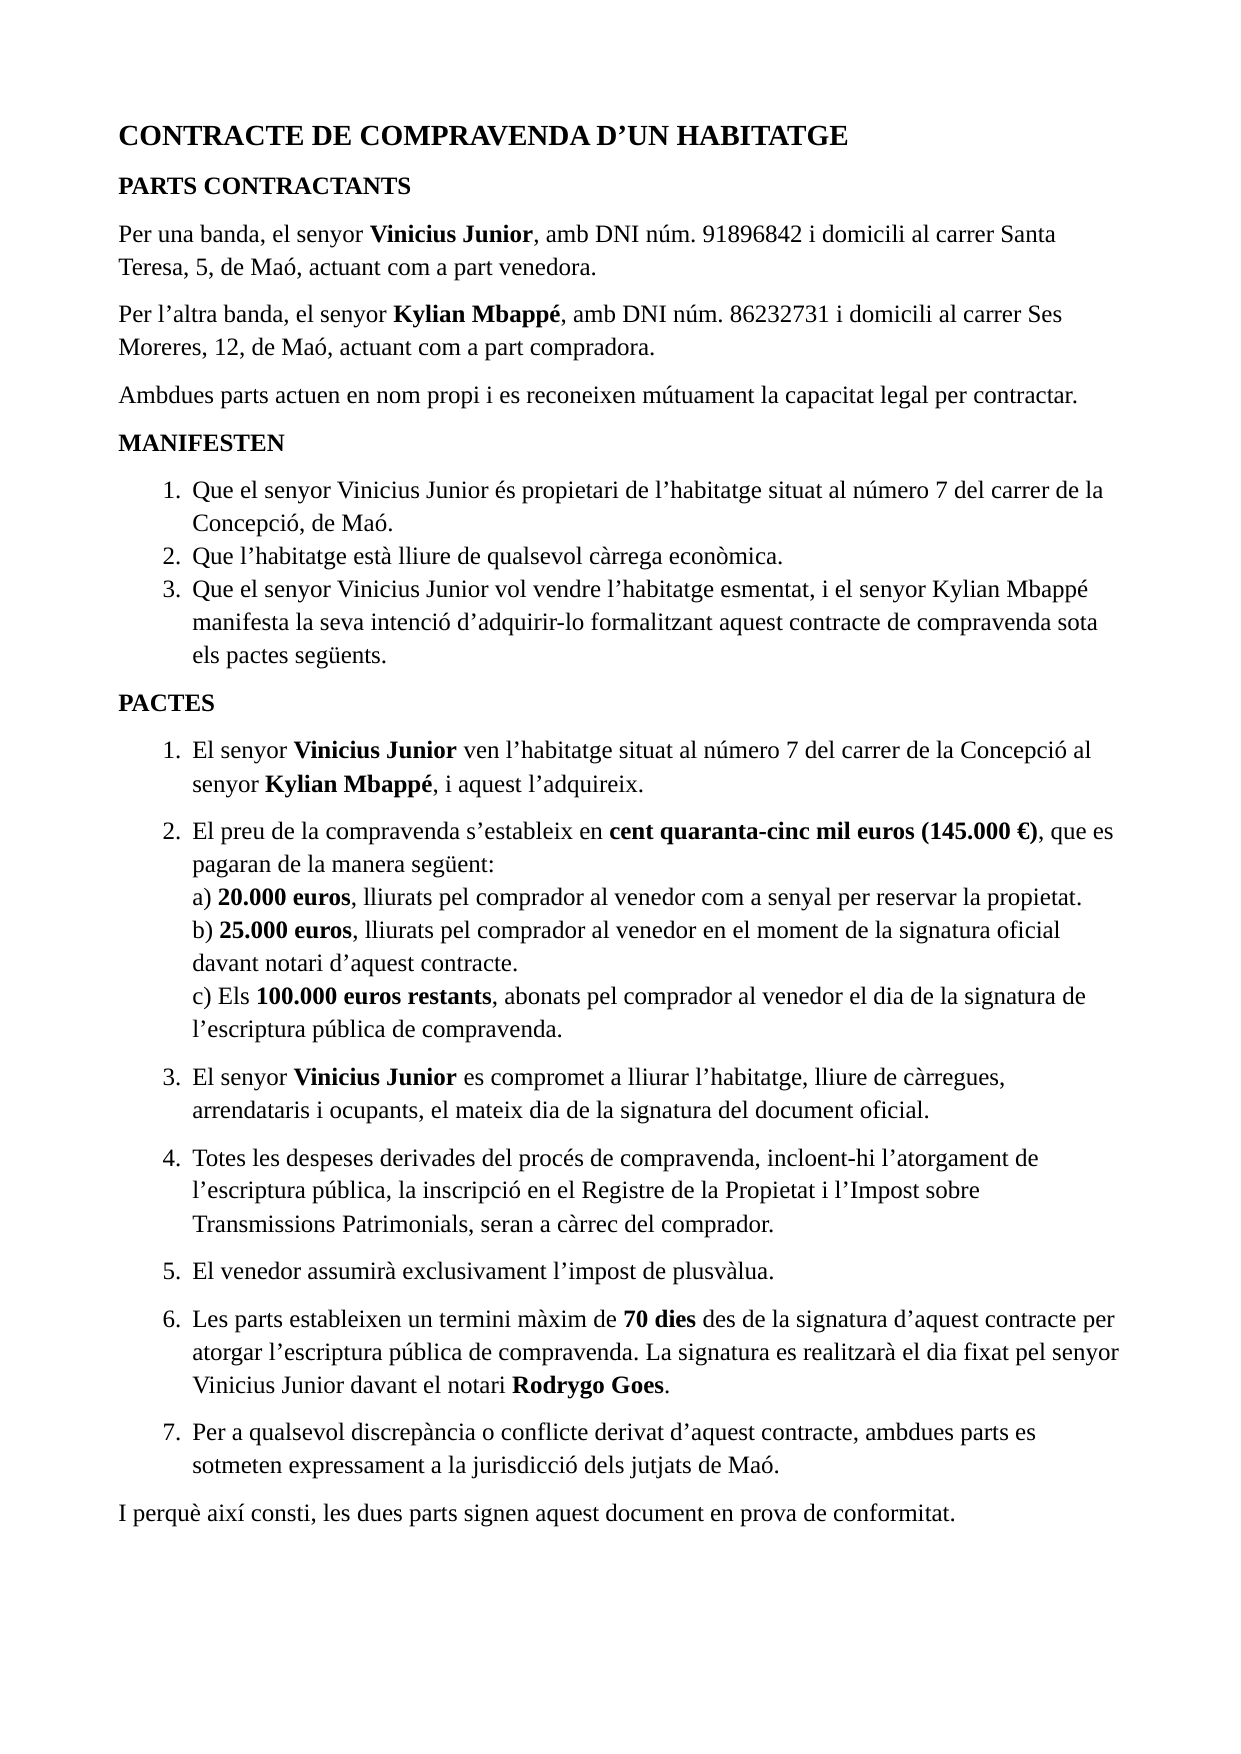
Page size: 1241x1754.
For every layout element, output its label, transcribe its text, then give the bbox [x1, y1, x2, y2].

text Per l’altra banda, el senyor Kylian Mbappé, amb DNI núm. 86232731 i domicili al carrer Ses Moreres, 12, de Maó, actuant com a part compradora. [118, 299, 1122, 361]
text CONTRACTE DE COMPRAVENDA D’UN HABITATGE [118, 118, 1122, 152]
list Totes les despeses derivades del procés de compravenda, incloent-hi l’atorgament de l’escriptura pública, la inscripció en el Registre de la Propietat i l’Impost sobre Transmissions Patrimonials, seran a càrrec del comprador. [162, 1143, 1122, 1237]
text Per una banda, el senyor Vinicius Junior, amb DNI núm. 91896842 i domicili al carrer Santa Teresa, 5, de Maó, actuant com a part venedora. [118, 219, 1122, 281]
list El venedor assumirà exclusivament l’impost de plusvàlua. [162, 1256, 1122, 1285]
text Ambdues parts actuen en nom propi i es reconeixen mútuament la capacitat legal per contractar. [118, 380, 1122, 409]
text I perquè així consti, les dues parts signen aquest document en prova de conformitat. [118, 1498, 1122, 1527]
list Que el senyor Vinicius Junior vol vendre l’habitatge esmentat, i el senyor Kylian Mbappé manifesta la seva intenció d’adquirir-lo formalitzant aquest contracte de compravenda sota els pactes següents. [162, 574, 1122, 669]
list El senyor Vinicius Junior ven l’habitatge situat al número 7 del carrer de la Concepció al senyor Kylian Mbappé, i aquest l’adquireix. [162, 736, 1122, 797]
list Que el senyor Vinicius Junior és propietari de l’habitatge situat al número 7 del carrer de la Concepció, de Maó. [162, 475, 1122, 537]
text PARTS CONTRACTANTS [118, 171, 1122, 200]
list Que l’habitatge està lliure de qualsevol càrrega econòmica. [162, 541, 1122, 570]
list El preu de la compravenda s’estableix en cent quaranta-cinc mil euros (145.000 €), que es pagaran de la manera següent: a) 20.000 euros, lliurats pel comprador al venedor com a senyal per reservar la propietat. b) 25.000 euros, lliurats pel comprador al venedor en el moment de la signatura oficial davant notari d’aquest contracte. c) Els 100.000 euros restants, abonats pel comprador al venedor el dia de la signatura de l’escriptura pública de compravenda. [162, 816, 1122, 1043]
list Les parts estableixen un termini màxim de 70 dies des de la signatura d’aquest contracte per atorgar l’escriptura pública de compravenda. La signatura es realitzarà el dia fixat pel senyor Vinicius Junior davant el notari Rodrygo Goes. [162, 1304, 1122, 1399]
text MANIFESTEN [118, 428, 1122, 456]
list Per a qualsevol discrepància o conflicte derivat d’aquest contracte, ambdues parts es sotmeten expressament a la jurisdicció dels jutjats de Maó. [162, 1417, 1122, 1479]
list El senyor Vinicius Junior es compromet a lliurar l’habitatge, lliure de càrregues, arrendataris i ocupants, el mateix dia de la signatura del document oficial. [162, 1062, 1122, 1124]
text PACTES [118, 688, 1122, 717]
